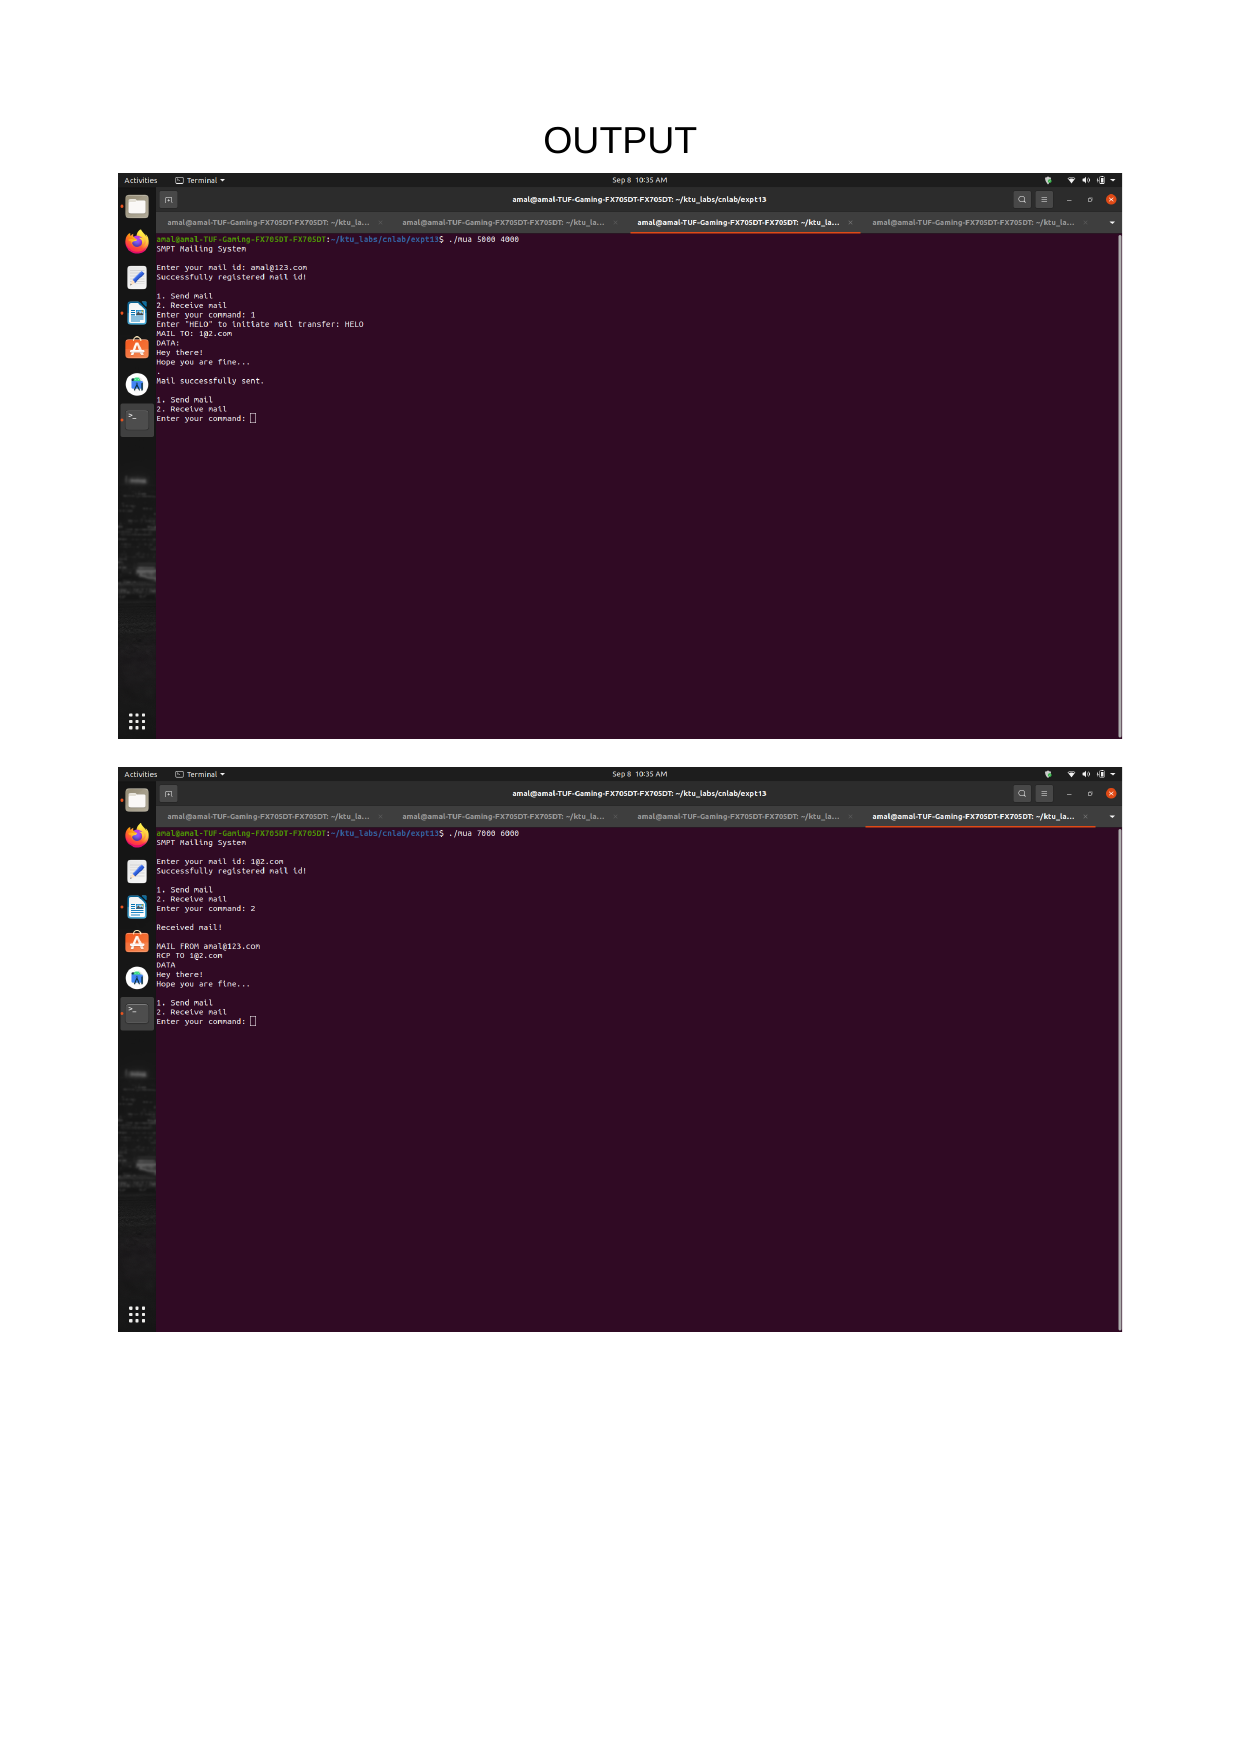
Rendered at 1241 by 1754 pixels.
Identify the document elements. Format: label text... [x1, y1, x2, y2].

subtitle OUTPUT [118, 118, 1122, 161]
picture [118, 173, 1123, 739]
picture [118, 767, 1123, 1332]
